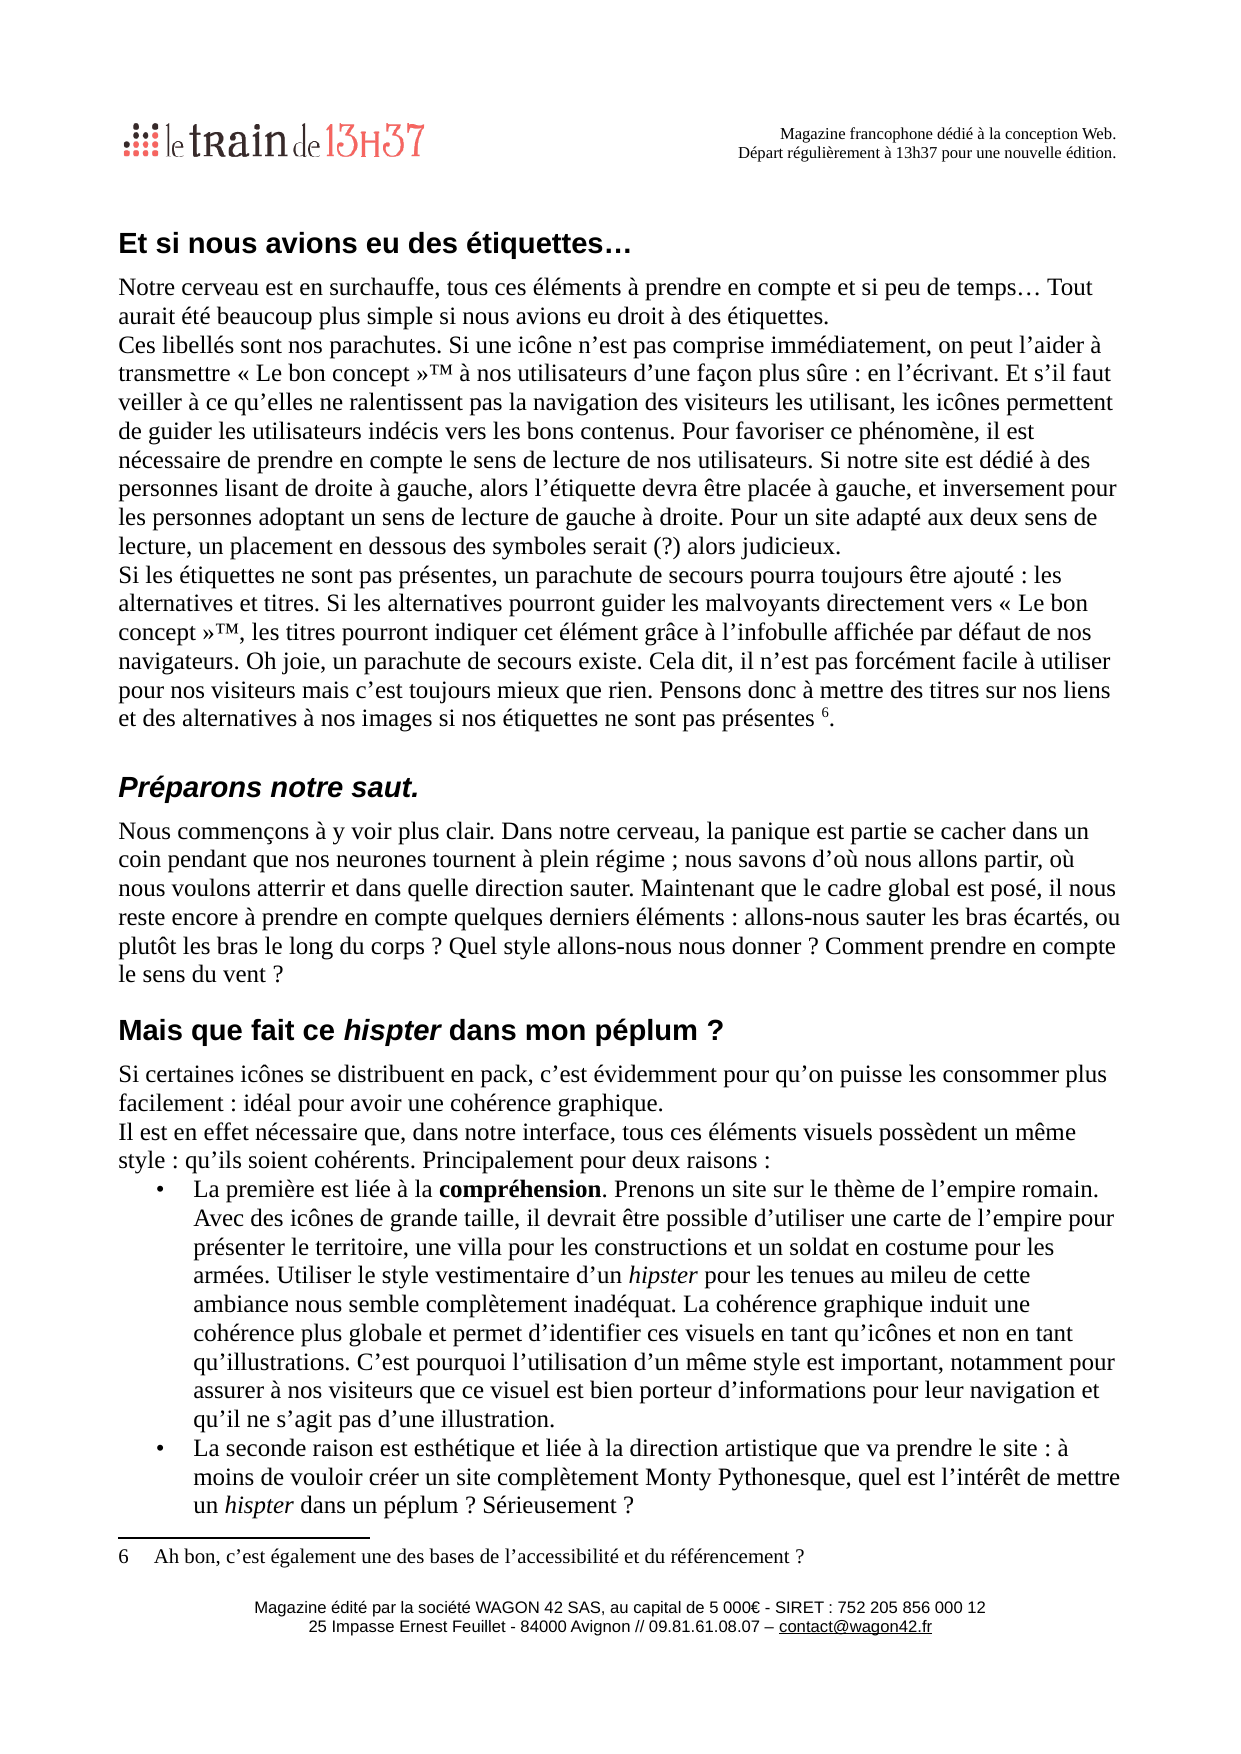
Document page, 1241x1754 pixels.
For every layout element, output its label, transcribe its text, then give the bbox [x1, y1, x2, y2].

list La seconde raison est esthétique et liée à la direction artistique que va prendre le site : à moins de vouloir créer un site complètement Monty Pythonesque, quel est l’intérêt de mettre un hispter dans un péplum ? Sérieusement ? [156, 1433, 1122, 1519]
subtitle Préparons notre saut. [118, 770, 1122, 803]
subtitle Mais que fait ce hispter dans mon péplum ? [118, 1013, 1122, 1047]
subtitle Et si nous avions eu des étiquettes… [118, 226, 1122, 260]
text Si certaines icônes se distribuent en pack, c’est évidemment pour qu’on puisse les consommer plus facilement : idéal pour avoir une cohérence graphique. Il est en effet nécessaire que, dans notre interface, tous ces éléments visuels possèdent un même style : qu’ils soient cohérents. Principalement pour deux raisons : [118, 1059, 1122, 1174]
picture [123, 123, 425, 157]
text Nous commençons à y voir plus clair. Dans notre cerveau, la panique est partie se cacher dans un coin pendant que nos neurones tournent à plein régime ; nous savons d’où nous allons partir, où nous voulons atterrir et dans quelle direction sauter. Maintenant que le cadre global est posé, il nous reste encore à prendre en compte quelques derniers éléments : allons-nous sauter les bras écartés, ou plutôt les bras le long du corps ? Quel style allons-nous nous donner ? Comment prendre en compte le sens du vent ? [118, 816, 1122, 988]
list La première est liée à la compréhension. Prenons un site sur le thème de l’empire romain. Avec des icônes de grande taille, il devrait être possible d’utiliser une carte de l’empire pour présenter le territoire, une villa pour les constructions et un soldat en costume pour les armées. Utiliser le style vestimentaire d’un hipster pour les tenues au mileu de cette ambiance nous semble complètement inadéquat. La cohérence graphique induit une cohérence plus globale et permet d’identifier ces visuels en tant qu’icônes et non en tant qu’illustrations. C’est pourquoi l’utilisation d’un même style est important, notamment pour assurer à nos visiteurs que ce visuel est bien porteur d’informations pour leur navigation et qu’il ne s’agit pas d’une illustration. [156, 1174, 1122, 1433]
text Si les étiquettes ne sont pas présentes, un parachute de secours pourra toujours être ajouté : les alternatives et titres. Si les alternatives pourront guider les malvoyants directement vers « Le bon concept »™, les titres pourront indiquer cet élément grâce à l’infobulle affichée par défaut de nos navigateurs. Oh joie, un parachute de secours existe. Cela dit, il n’est pas forcément facile à utiliser pour nos visiteurs mais c’est toujours mieux que rien. Pensons donc à mettre des titres sur nos liens et des alternatives à nos images si nos étiquettes ne sont pas présentes . [118, 560, 1122, 732]
text Notre cerveau est en surchauffe, tous ces éléments à prendre en compte et si peu de temps… Tout aurait été beaucoup plus simple si nous avions eu droit à des étiquettes. Ces libellés sont nos parachutes. Si une icône n’est pas comprise immédiatement, on peut l’aider à transmettre « Le bon concept »™ à nos utilisateurs d’une façon plus sûre : en l’écrivant. Et s’il faut veiller à ce qu’elles ne ralentissent pas la navigation des visiteurs les utilisant, les icônes permettent de guider les utilisateurs indécis vers les bons contenus. Pour favoriser ce phénomène, il est nécessaire de prendre en compte le sens de lecture de nos utilisateurs. Si notre site est dédié à des personnes lisant de droite à gauche, alors l’étiquette devra être placée à gauche, et inversement pour les personnes adoptant un sens de lecture de gauche à droite. Pour un site adapté aux deux sens de lecture, un placement en dessous des symboles serait (?) alors judicieux. [118, 272, 1122, 560]
text Ah bon, c’est également une des bases de l’accessibilité et du référencement ? [118, 1544, 1122, 1568]
